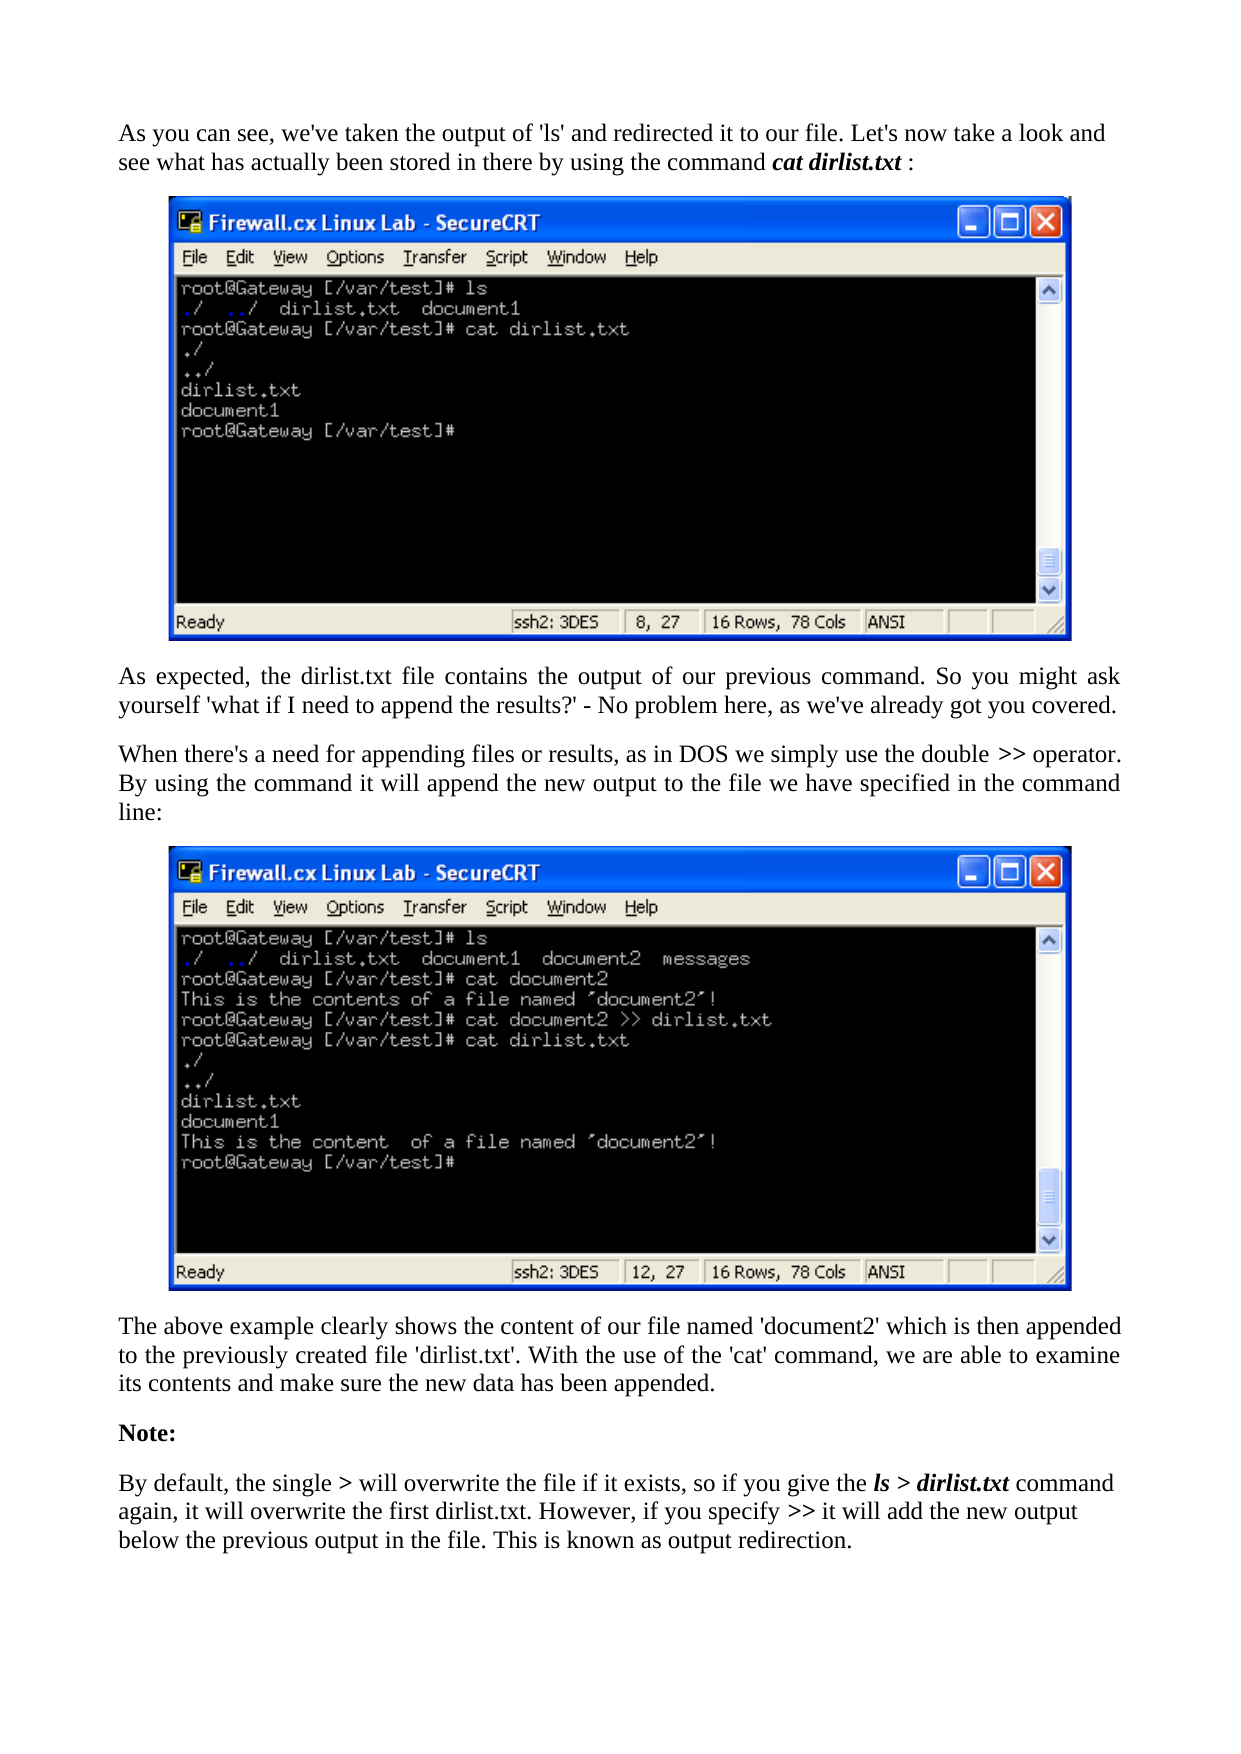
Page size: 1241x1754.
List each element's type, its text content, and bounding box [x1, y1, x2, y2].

text When there's a need for appending files or results, as in DOS we simply use the double >> operator. By using the command it will append the new output to the file we have specified in the command line: [118, 739, 1122, 826]
text As expected, the dirlist.txt file contains the output of our previous command. So you might ask yourself 'what if I need to append the results?' - No problem here, as we've already got you covered. [118, 661, 1122, 718]
text Note: [118, 1418, 1122, 1447]
text As you can see, we've taken the output of 'ls' and redirected it to our file. Let's now take a look and see what has actually been stored in there by using the command cat dirlist.txt : [118, 118, 1122, 176]
text The above example clearly shows the content of our file named 'document2' which is then appended to the previously created file 'dirlist.txt'. With the use of the 'cat' command, we are able to examine its contents and make sure the new data has been appended. [118, 1311, 1122, 1397]
text By default, the single > will overwrite the file if it exists, so if you give the ls > dirlist.txt command again, it will overwrite the first dirlist.txt. However, if you specify >> it will add the new output below the previous output in the file. This is known as output redirection. [118, 1468, 1122, 1554]
